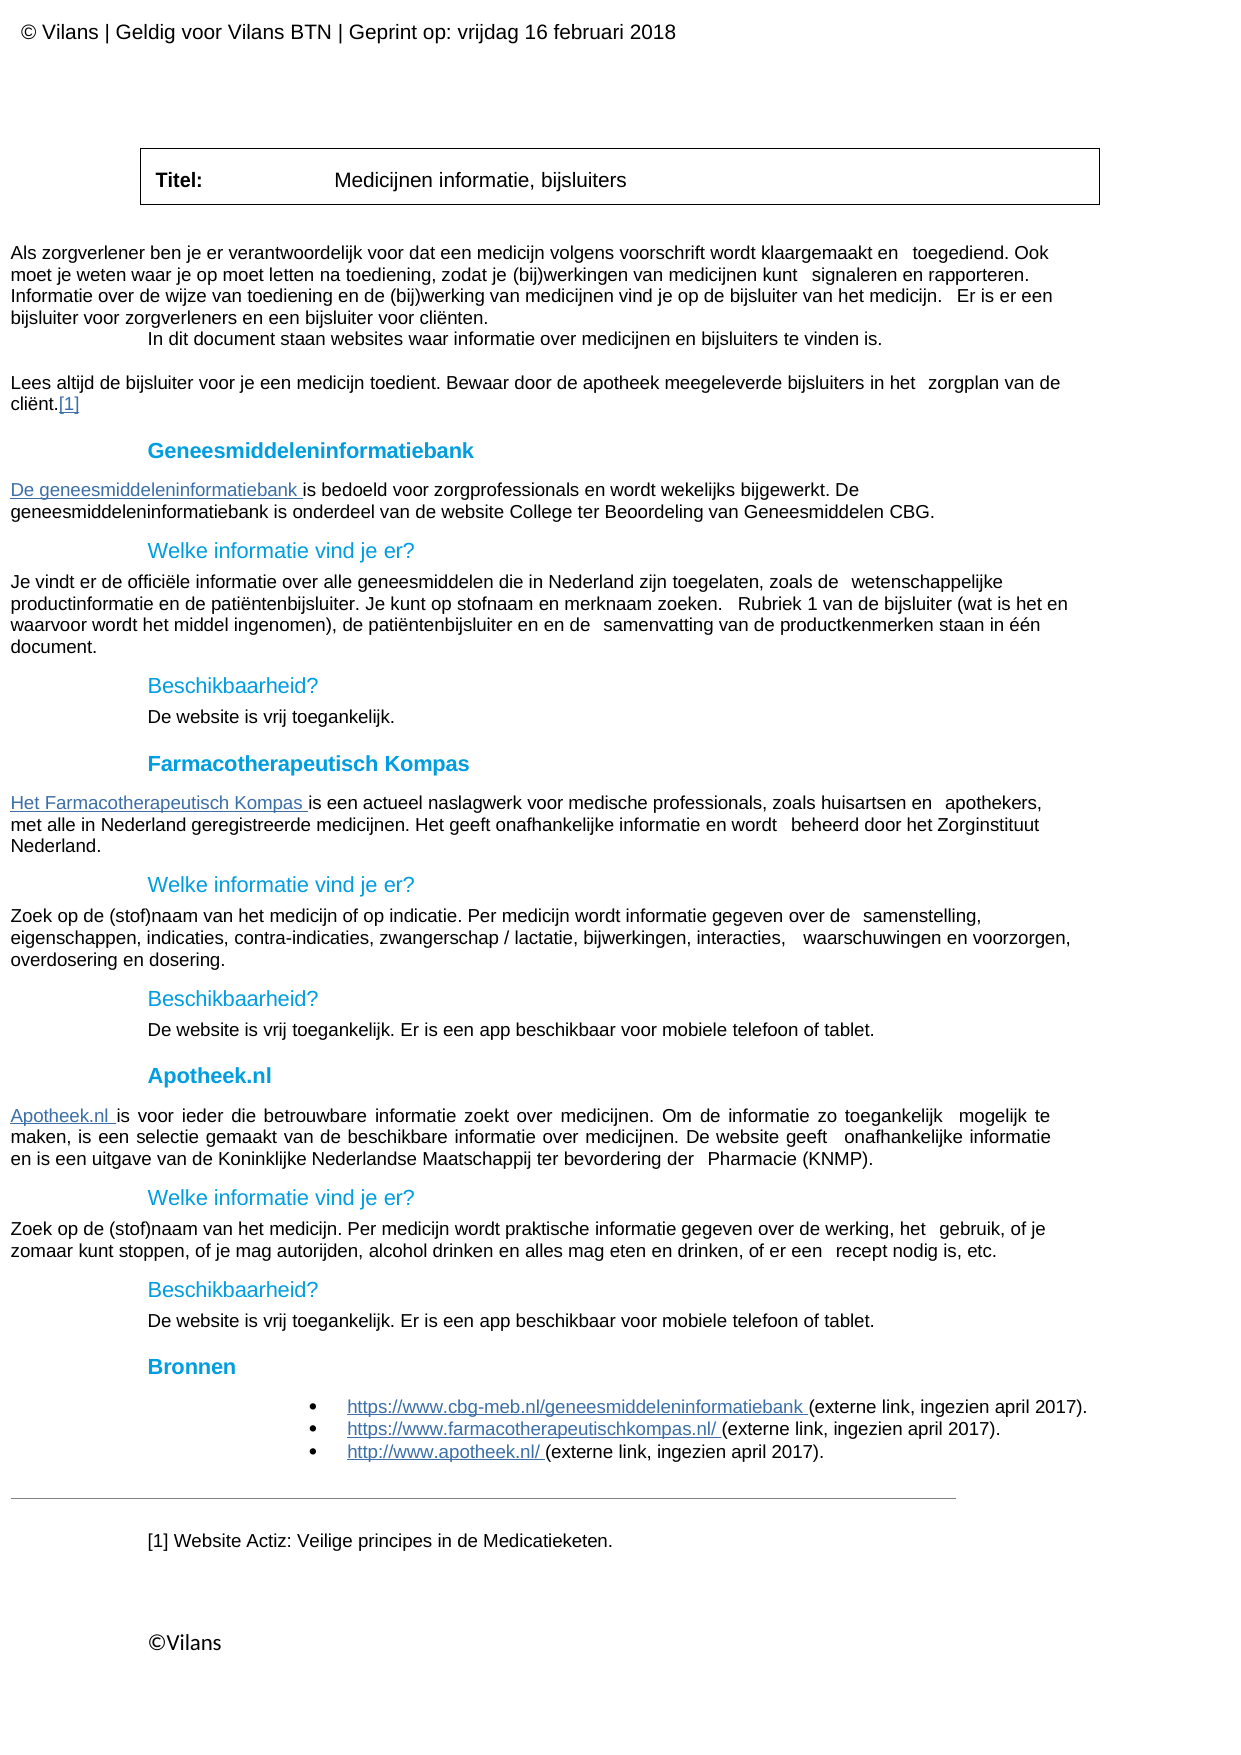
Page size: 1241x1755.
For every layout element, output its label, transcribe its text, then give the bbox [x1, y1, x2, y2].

subtitle Welke informatie vind je er? [147, 1185, 1111, 1210]
subtitle Welke informatie vind je er? [147, 872, 1111, 897]
subtitle Apotheek.nl [147, 1063, 1111, 1088]
text Zoek op de (stof)naam van het medicijn of op indicatie. Per medicijn wordt informatie gegeven over de samenstelling, eigenschappen, indicaties, contra-indicaties, zwangerschap / lactatie, bijwerkingen, interacties, waarschuwingen en voorzorgen, overdosering en dosering. [10, 905, 1076, 970]
text De website is vrij toegankelijk. [147, 706, 1111, 727]
text Titel: Medicijnen informatie, bijsluiters [155, 168, 1099, 192]
text De geneesmiddeleninformatiebank is bedoeld voor zorgprofessionals en wordt wekelijks bijgewerkt. De geneesmiddeleninformatiebank is onderdeel van de website College ter Beoordeling van Geneesmiddelen CBG. [10, 479, 1076, 522]
text Apotheek.nl is voor ieder die betrouwbare informatie zoekt over medicijnen. Om de informatie zo toegankelijk mogelijk te maken, is een selectie gemaakt van de beschikbare informatie over medicijnen. De website geeft onafhankelijke informatie en is een uitgave van de Koninklijke Nederlandse Maatschappij ter bevordering der Pharmacie (KNMP). [10, 1104, 1051, 1169]
subtitle Beschikbaarheid? [147, 1276, 1111, 1302]
text Je vindt er de officiële informatie over alle geneesmiddelen die in Nederland zijn toegelaten, zoals de wetenschappelijke productinformatie en de patiëntenbijsluiter. Je kunt op stofnaam en merknaam zoeken. Rubriek 1 van de bijsluiter (wat is het en waarvoor wordt het middel ingenomen), de patiëntenbijsluiter en en de samenvatting van de productkenmerken staan in één document. [10, 571, 1076, 657]
text Informatie over de wijze van toediening en de (bij)werking van medicijnen vind je op de bijsluiter van het medicijn. Er is er een bijsluiter voor zorgverleners en een bijsluiter voor cliënten. [10, 285, 1094, 328]
list https://www.farmacotherapeutischkompas.nl/ (externe link, ingezien april 2017). [309, 1417, 1111, 1440]
text [1] Website Actiz: Veilige principes in de Medicatieketen. [147, 1530, 1111, 1552]
subtitle Welke informatie vind je er? [147, 538, 1111, 563]
subtitle Beschikbaarheid? [147, 985, 1111, 1011]
subtitle Farmacotherapeutisch Kompas [147, 750, 1111, 776]
text In dit document staan websites waar informatie over medicijnen en bijsluiters te vinden is. [147, 328, 1111, 350]
text De website is vrij toegankelijk. Er is een app beschikbaar voor mobiele telefoon of tablet. [147, 1310, 1111, 1331]
subtitle Beschikbaarheid? [147, 673, 1111, 698]
subtitle Bronnen [147, 1354, 1111, 1379]
list https://www.cbg-meb.nl/geneesmiddeleninformatiebank (externe link, ingezien april 2017). [309, 1395, 1111, 1417]
text De website is vrij toegankelijk. Er is een app beschikbaar voor mobiele telefoon of tablet. [147, 1019, 1111, 1040]
text Als zorgverlener ben je er verantwoordelijk voor dat een medicijn volgens voorschrift wordt klaargemaakt en toegediend. Ook moet je weten waar je op moet letten na toediening, zodat je (bij)werkingen van medicijnen kunt signaleren en rapporteren. [10, 242, 1094, 285]
text Zoek op de (stof)naam van het medicijn. Per medicijn wordt praktische informatie gegeven over de werking, het gebruik, of je zomaar kunt stoppen, of je mag autorijden, alcohol drinken en alles mag eten en drinken, of er een recept nodig is, etc. [10, 1218, 1094, 1261]
list http://www.apotheek.nl/ (externe link, ingezien april 2017). [309, 1440, 1111, 1463]
text Lees altijd de bijsluiter voor je een medicijn toedient. Bewaar door de apotheek meegeleverde bijsluiters in het zorgplan van de cliënt.[1] [10, 372, 1094, 415]
text Het Farmacotherapeutisch Kompas is een actueel naslagwerk voor medische professionals, zoals huisartsen en apothekers, met alle in Nederland geregistreerde medicijnen. Het geeft onafhankelijke informatie en wordt beheerd door het Zorginstituut Nederland. [10, 792, 1076, 857]
subtitle Geneesmiddeleninformatiebank [147, 437, 1111, 463]
